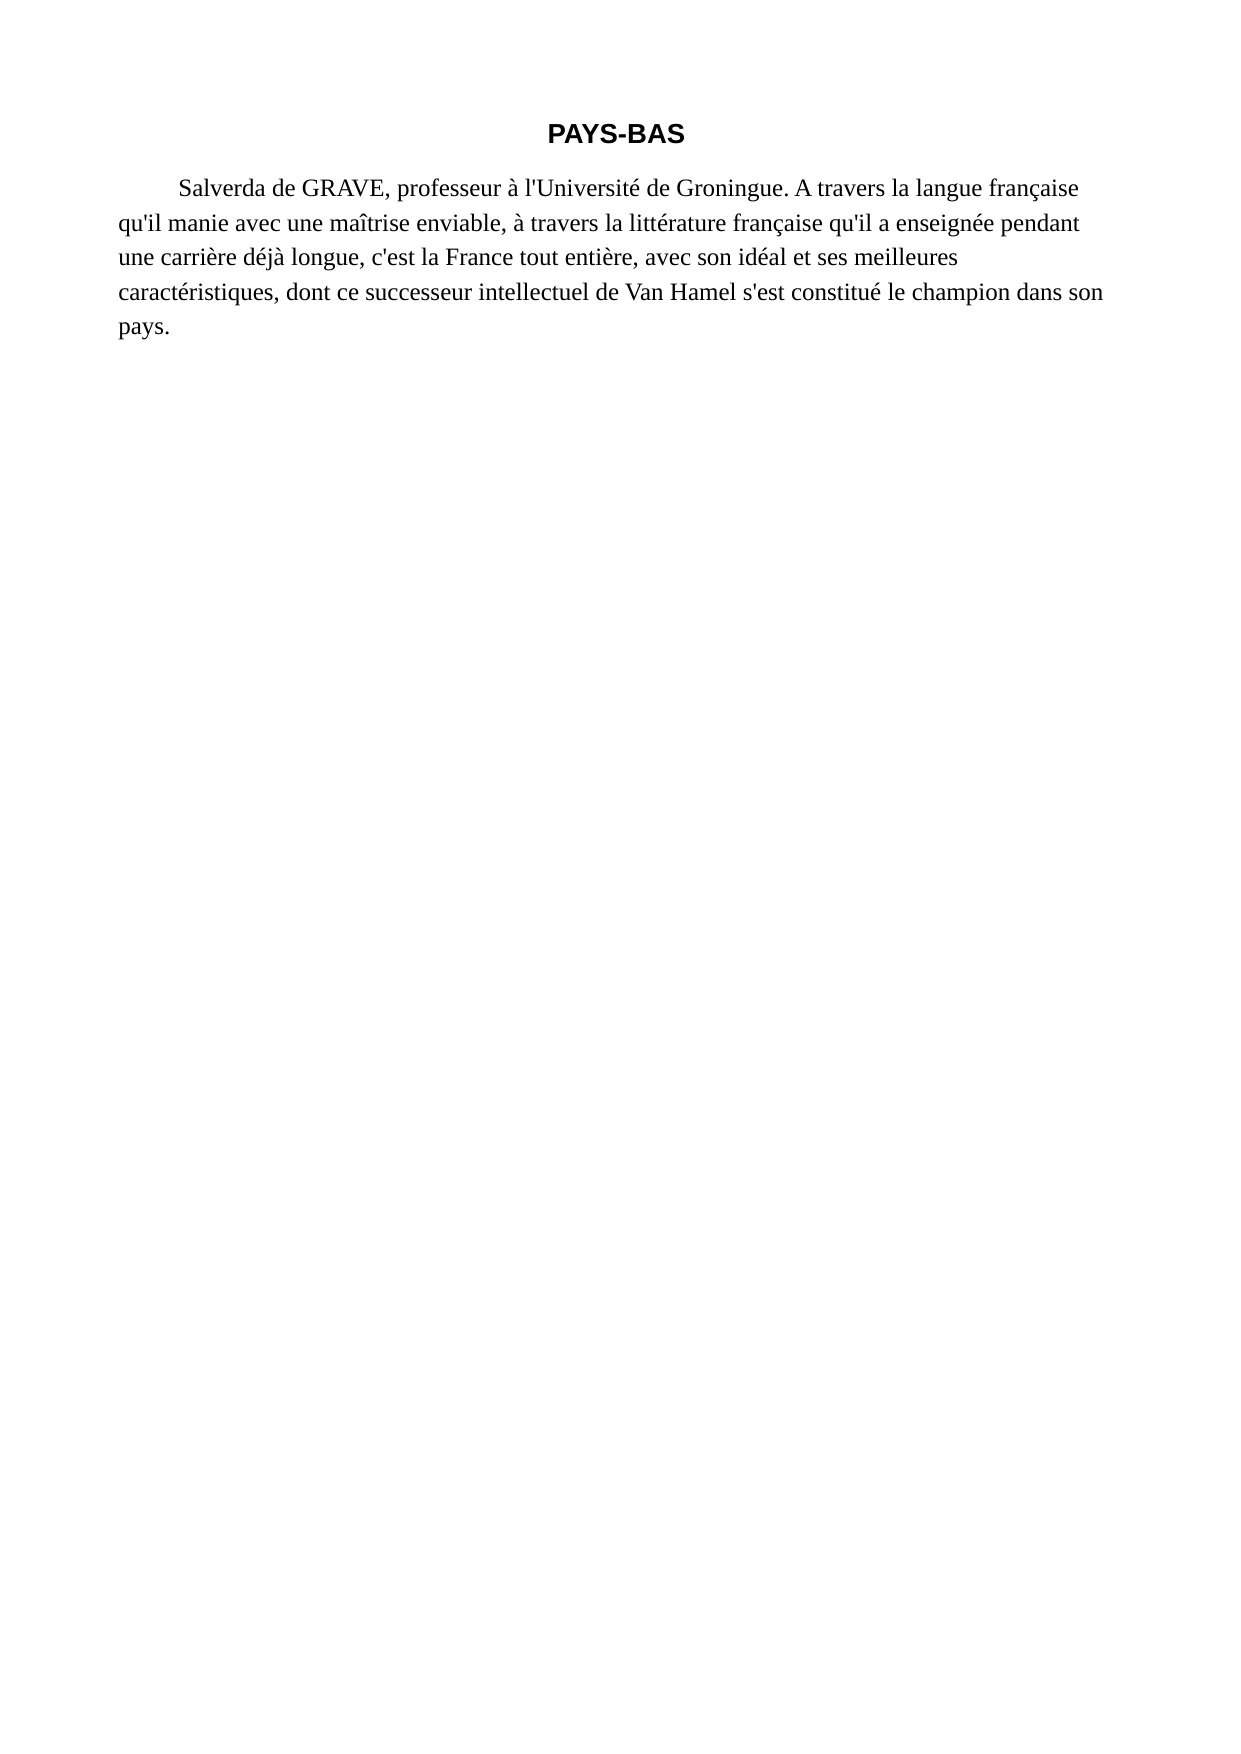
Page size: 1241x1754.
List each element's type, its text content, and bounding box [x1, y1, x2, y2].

subtitle PAYS-BAS [118, 118, 1122, 150]
text Salverda de GRAVE, professeur à l'Université de Groningue. A travers la langue française qu'il manie avec une maîtrise enviable, à travers la littérature française qu'il a enseignée pendant une carrière déjà longue, c'est la France tout entière, avec son idéal et ses meilleures caractéristiques, dont ce successeur intellectuel de Van Hamel s'est constitué le champion dans son pays. [118, 173, 1122, 374]
